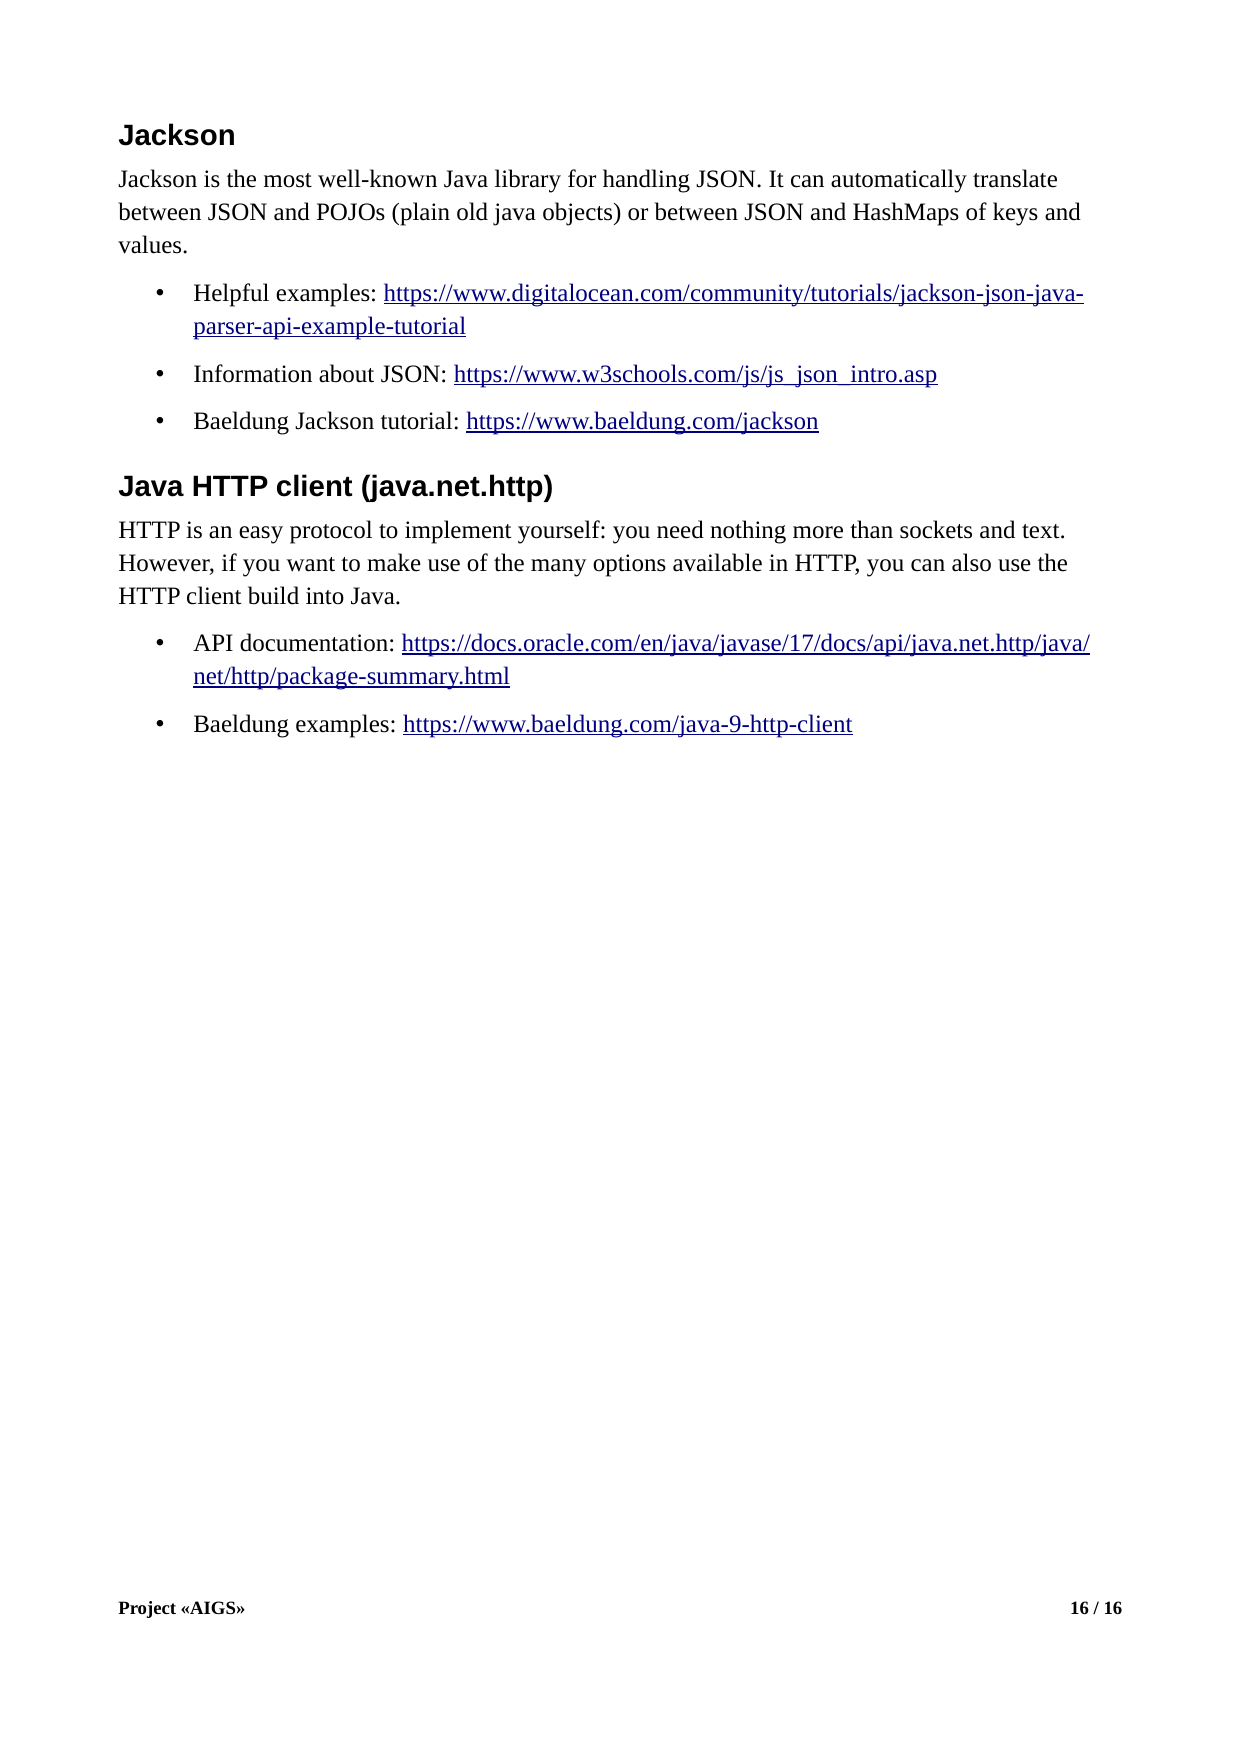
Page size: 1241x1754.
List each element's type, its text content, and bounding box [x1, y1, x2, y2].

text HTTP is an easy protocol to implement yourself: you need nothing more than sockets and text. However, if you want to make use of the many options available in HTTP, you can also use the HTTP client build into Java. [118, 515, 1122, 609]
list Information about JSON: https://www.w3schools.com/js/js_json_intro.asp [156, 359, 1122, 387]
subtitle Java HTTP client (java.net.http) [118, 468, 1122, 502]
list Helpful examples: https://www.digitalocean.com/community/tutorials/jackson-json-java-parser-api-example-tutorial [156, 278, 1122, 340]
list Baeldung examples: https://www.baeldung.com/java-9-http-client [156, 709, 1122, 738]
list API documentation: https://docs.oracle.com/en/java/javase/17/docs/api/java.net.http/java/net/http/package-summary.html [156, 628, 1122, 690]
list Baeldung Jackson tutorial: https://www.baeldung.com/jackson [156, 406, 1122, 435]
text Jackson is the most well-known Java library for handling JSON. It can automatically translate between JSON and POJOs (plain old java objects) or between JSON and HashMaps of keys and values. [118, 164, 1122, 259]
subtitle Jackson [118, 118, 1122, 152]
